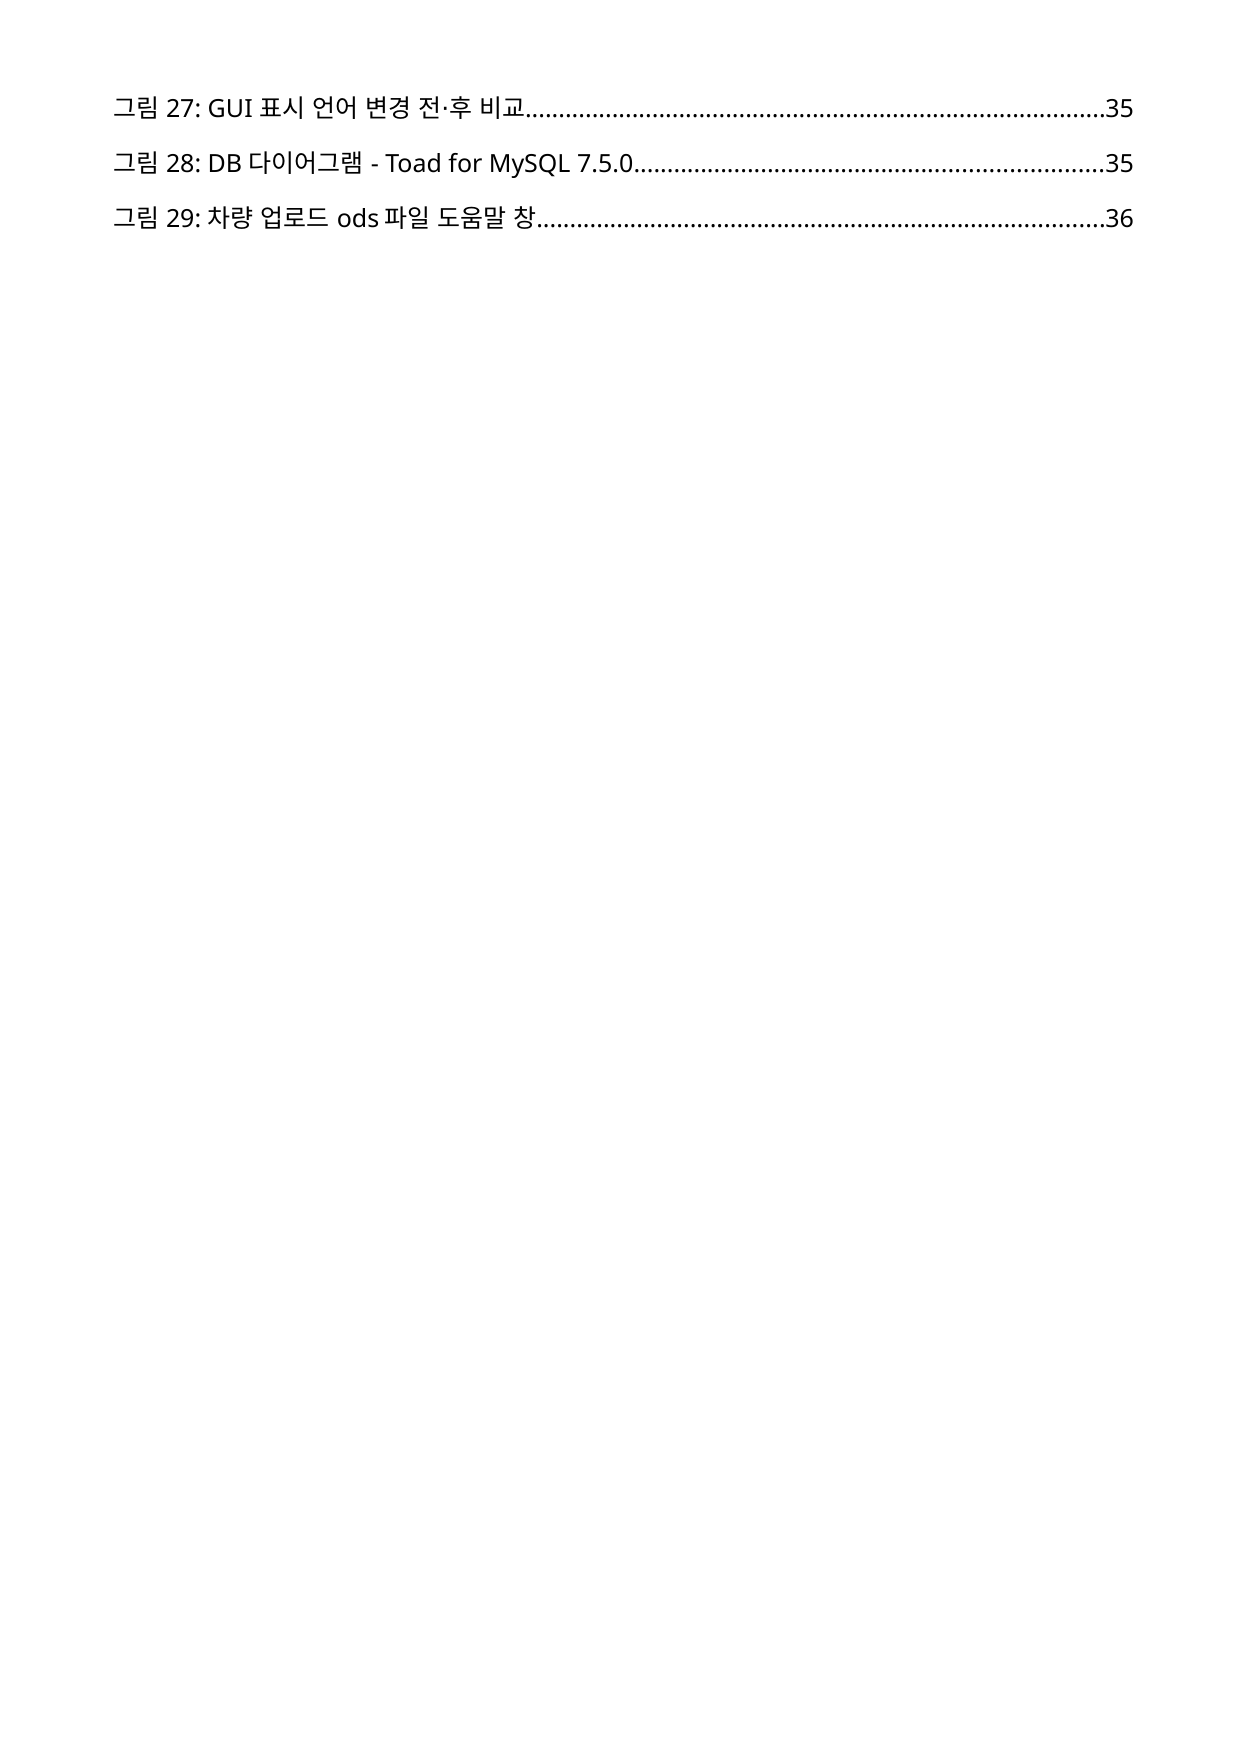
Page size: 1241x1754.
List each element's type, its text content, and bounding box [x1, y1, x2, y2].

text 그림 29: 차량 업로드 ods파일 도움말 창 36 [106, 198, 1134, 234]
text 그림 27: GUI 표시 언어 변경 전⋅후 비교 35 [106, 89, 1134, 125]
text 그림 28: DB 다이어그램 - Toad for MySQL 7.5.0 35 [106, 143, 1134, 179]
